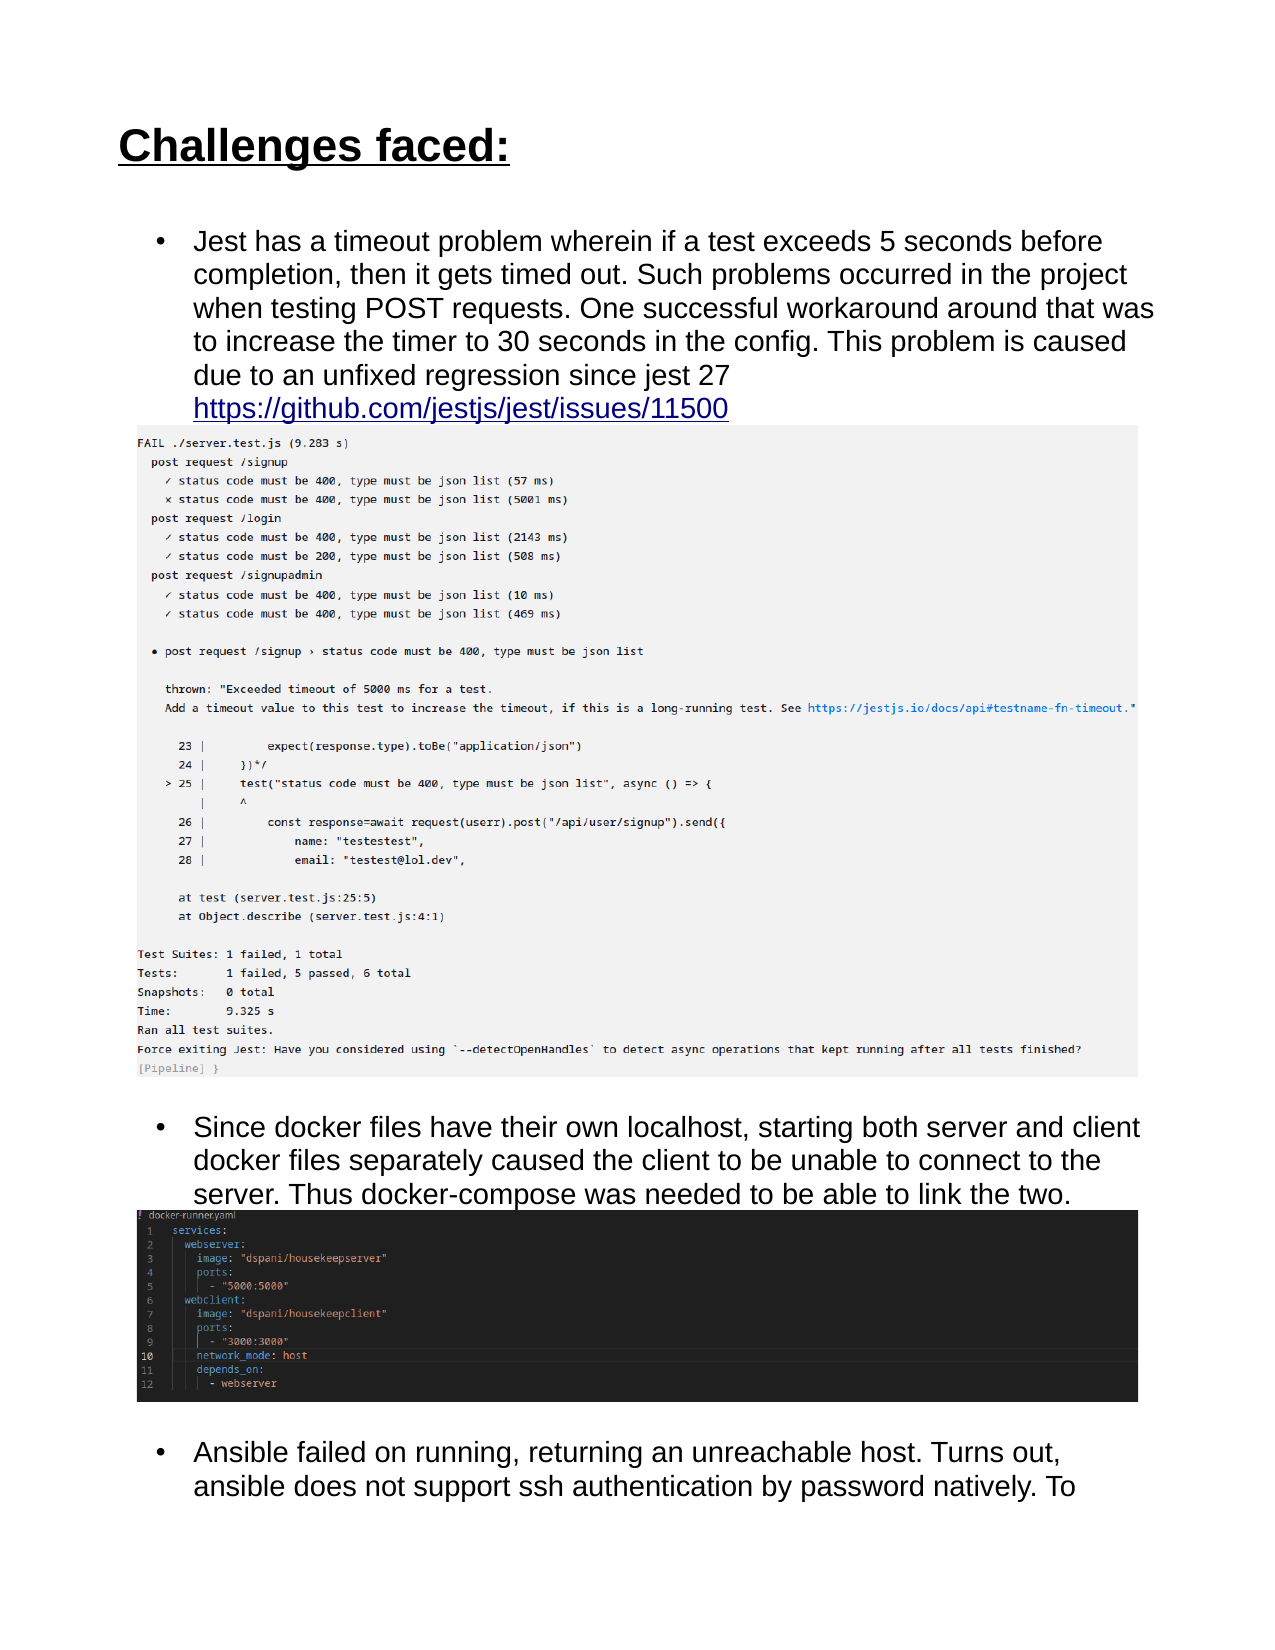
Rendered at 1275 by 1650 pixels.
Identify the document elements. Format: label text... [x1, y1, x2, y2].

picture [136, 425, 1139, 1077]
list Jest has a timeout problem wherein if a test exceeds 5 seconds before completion, then it gets timed out. Such problems occurred in the project when testing POST requests. One successful workaround around that was to increase the timer to 30 seconds in the config. This problem is caused due to an unfixed regression since jest 27 https://github.com/jestjs/jest/issues/11500 [156, 223, 1157, 425]
list Ansible failed on running, returning an unreachable host. Turns out, ansible does not support ssh authentication by password natively. To [156, 1436, 1157, 1503]
text Challenges faced: [118, 118, 1157, 171]
picture [136, 1210, 1139, 1402]
list Since docker files have their own localhost, starting both server and client docker files separately caused the client to be unable to connect to the server. Thus docker-compose was needed to be able to link the two. [156, 1110, 1157, 1211]
